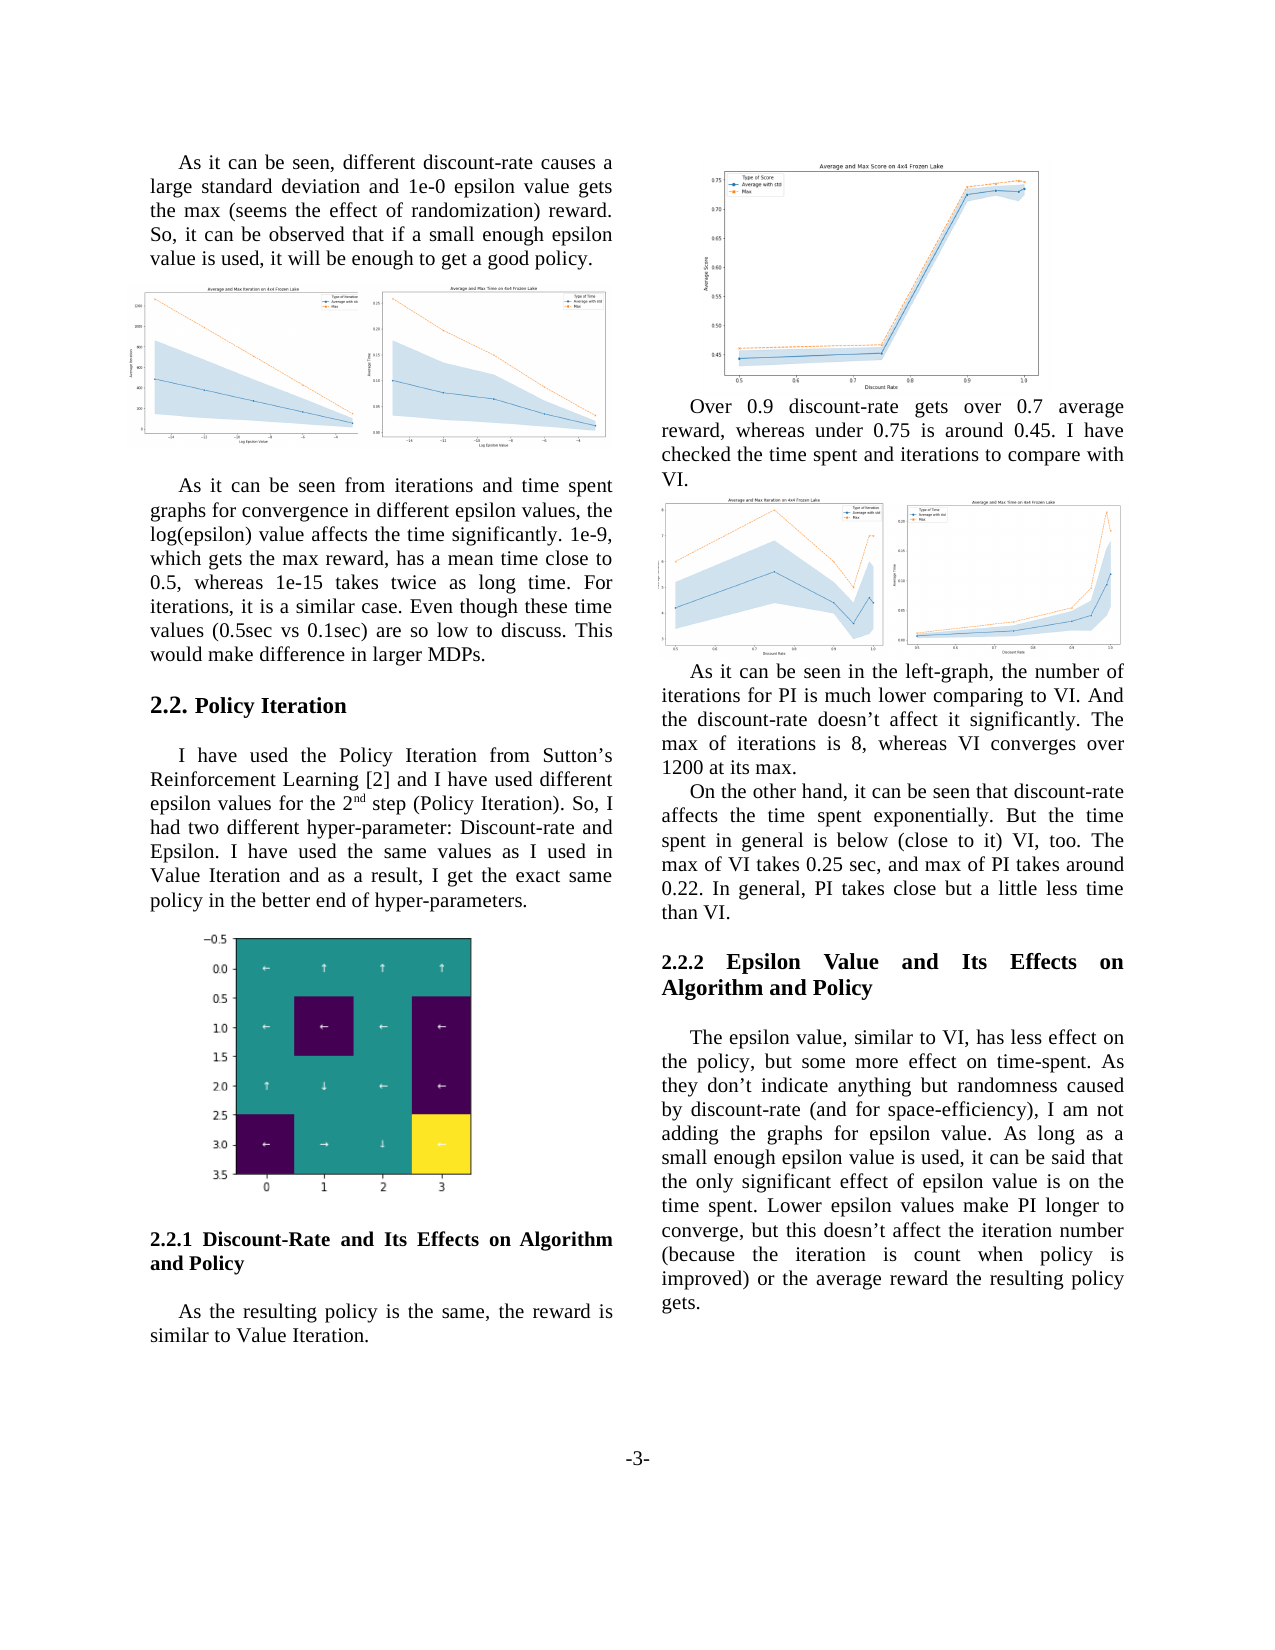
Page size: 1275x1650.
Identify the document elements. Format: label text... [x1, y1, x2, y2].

picture [171, 924, 517, 1203]
text 2.2. Policy Iteration [150, 690, 613, 719]
text 2.2.1 Discount-Rate and Its Effects on Algorithm and Policy [150, 1227, 613, 1275]
picture [701, 159, 1051, 395]
text Over 0.9 discount-rate gets over 0.7 average reward, whereas under 0.75 is around 0.45. I have checked the time spent and iterations to compare with VI. [661, 150, 1125, 490]
picture [125, 285, 613, 450]
text As it can be seen in the left-graph, the number of iterations for PI is much lower comparing to VI. And the discount-rate doesn’t affect it significantly. The max of iterations is 8, whereas VI converges over 1200 at its max. [661, 659, 1125, 779]
text 2.2.2 Epsilon Value and Its Effects on Algorithm and Policy [661, 948, 1125, 1001]
text As it can be seen, different discount-rate causes a large standard deviation and 1e-0 epsilon value gets the max (seems the effect of randomization) reward. So, it can be observed that if a small enough epsilon value is used, it will be enough to get a good policy. [150, 150, 613, 270]
text On the other hand, it can be seen that discount-rate affects the time spent exponentially. But the time spent in general is below (close to it) VI, too. The max of VI takes 0.25 sec, and max of PI takes around 0.22. In general, PI takes close but a little less time than VI. [661, 779, 1125, 924]
text I have used the Policy Iteration from Sutton’s Reinforcement Learning [2] and I have used different epsilon values for the 2nd step (Policy Iteration). So, I had two different hyper-parameter: Discount-rate and Epsilon. I have used the same values as I used in Value Iteration and as a result, I get the exact same policy in the better end of hyper-parameters. [150, 743, 613, 911]
text The epsilon value, similar to VI, has less effect on the policy, but some more effect on time-spent. As they don’t indicate anything but randomness caused by discount-rate (and for space-efficiency), I am not adding the graphs for epsilon value. As long as a small enough epsilon value is used, it can be said that the only significant effect of epsilon value is on the time spent. Lower epsilon values make PI longer to converge, but this doesn’t affect the iteration number (because the iteration is count when policy is improved) or the average reward the resulting policy gets. [661, 1025, 1125, 1314]
text As the resulting policy is the same, the reward is similar to Value Iteration. [150, 1299, 613, 1347]
picture [658, 497, 1131, 659]
text As it can be seen from iterations and time spent graphs for convergence in different epsilon values, the log(epsilon) value affects the time significantly. 1e-9, which gets the max reward, has a mean time close to 0.5, whereas 1e-15 takes twice as long time. For iterations, it is a similar case. Even though these time values (0.5sec vs 0.1sec) are so low to discuss. This would make difference in larger MDPs. [150, 473, 613, 666]
